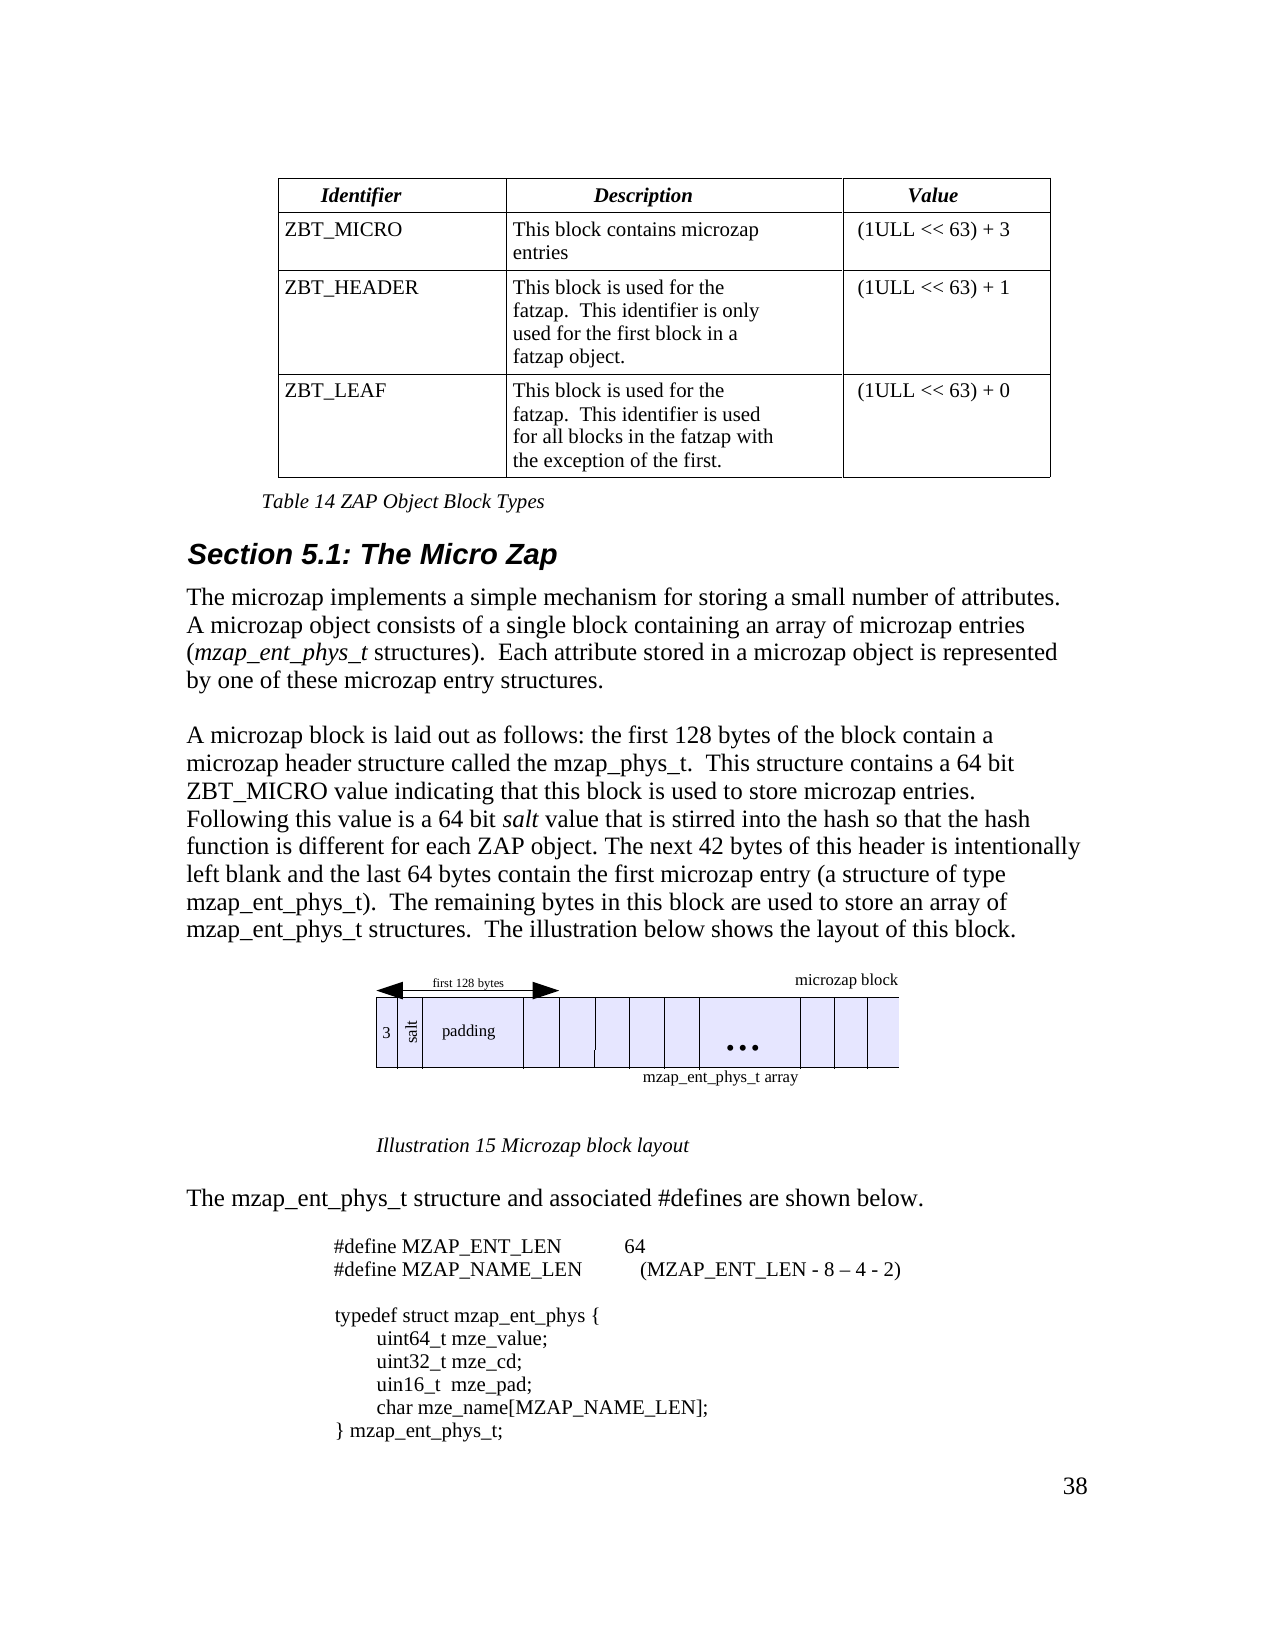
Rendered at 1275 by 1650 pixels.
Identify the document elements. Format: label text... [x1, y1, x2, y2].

text #define MZAP_NAME_LEN (MZAP_ENT_LEN - 8 – 4 - 2) [186, 1258, 1087, 1281]
text Illustration 15 Microzap block layout [403, 991, 532, 997]
table_cell ZBT_MICRO [279, 213, 506, 270]
text Illustration 15 Microzap block layout [376, 1068, 899, 1157]
text #define MZAP_ENT_LEN 64 [186, 1235, 1087, 1258]
table_header Description [507, 179, 842, 212]
table_cell (1ULL << 63) + 3 [844, 213, 1050, 270]
table_header Value [844, 179, 1050, 212]
table_cell (1ULL << 63) + 0 [844, 375, 1050, 477]
table_cell ZBT_HEADER [279, 271, 506, 374]
table_cell This block contains microzap entries [507, 213, 842, 270]
subtitle Section 5.1: The Micro Zap [187, 538, 1087, 571]
text uin16_t mze_pad; [334, 1373, 1087, 1396]
text The mzap_ent_phys_t structure and associated #defines are shown below. [186, 1184, 1087, 1212]
text char mze_name[MZAP_NAME_LEN]; [334, 1396, 1087, 1419]
text The microzap implements a simple mechanism for storing a small number of attributes. A microzap object consists of a single block containing an array of microzap entries (mzap_ent_phys_t structures). Each attribute stored in a microzap object is represented by one of these microzap entry structures. [186, 583, 1087, 694]
text uint32_t mze_cd; [334, 1350, 1087, 1373]
table_cell This block is used for the fatzap. This identifier is used for all blocks in the fatzap with the exception of the first. [507, 375, 842, 477]
text } mzap_ent_phys_t; [334, 1419, 1087, 1442]
text A microzap block is laid out as follows: the first 128 bytes of the block contain a microzap header structure called the mzap_phys_t. This structure contains a 64 bit ZBT_MICRO value indicating that this block is used to store microzap entries. Following this value is a 64 bit salt value that is stirred into the hash so that the hash function is different for each ZAP object. The next 42 bytes of this header is intentionally left blank and the last 64 bytes contain the first microzap entry (a structure of type mzap_ent_phys_t). The remaining bytes in this block are used to store an array of mzap_ent_phys_t structures. The illustration below shows the layout of this block. [186, 722, 1087, 943]
text Illustration 15 Microzap block layout [376, 971, 899, 997]
text typedef struct mzap_ent_phys { [334, 1304, 1087, 1327]
table_header Identifier [279, 179, 506, 212]
table_cell ZBT_LEAF [279, 375, 506, 477]
table_cell This block is used for the fatzap. This identifier is only used for the first block in a fatzap object. [507, 271, 842, 374]
text Table 14 ZAP Object Block Types [187, 490, 1087, 513]
text uint64_t mze_value; [334, 1327, 1087, 1350]
table_cell (1ULL << 63) + 1 [844, 271, 1050, 374]
